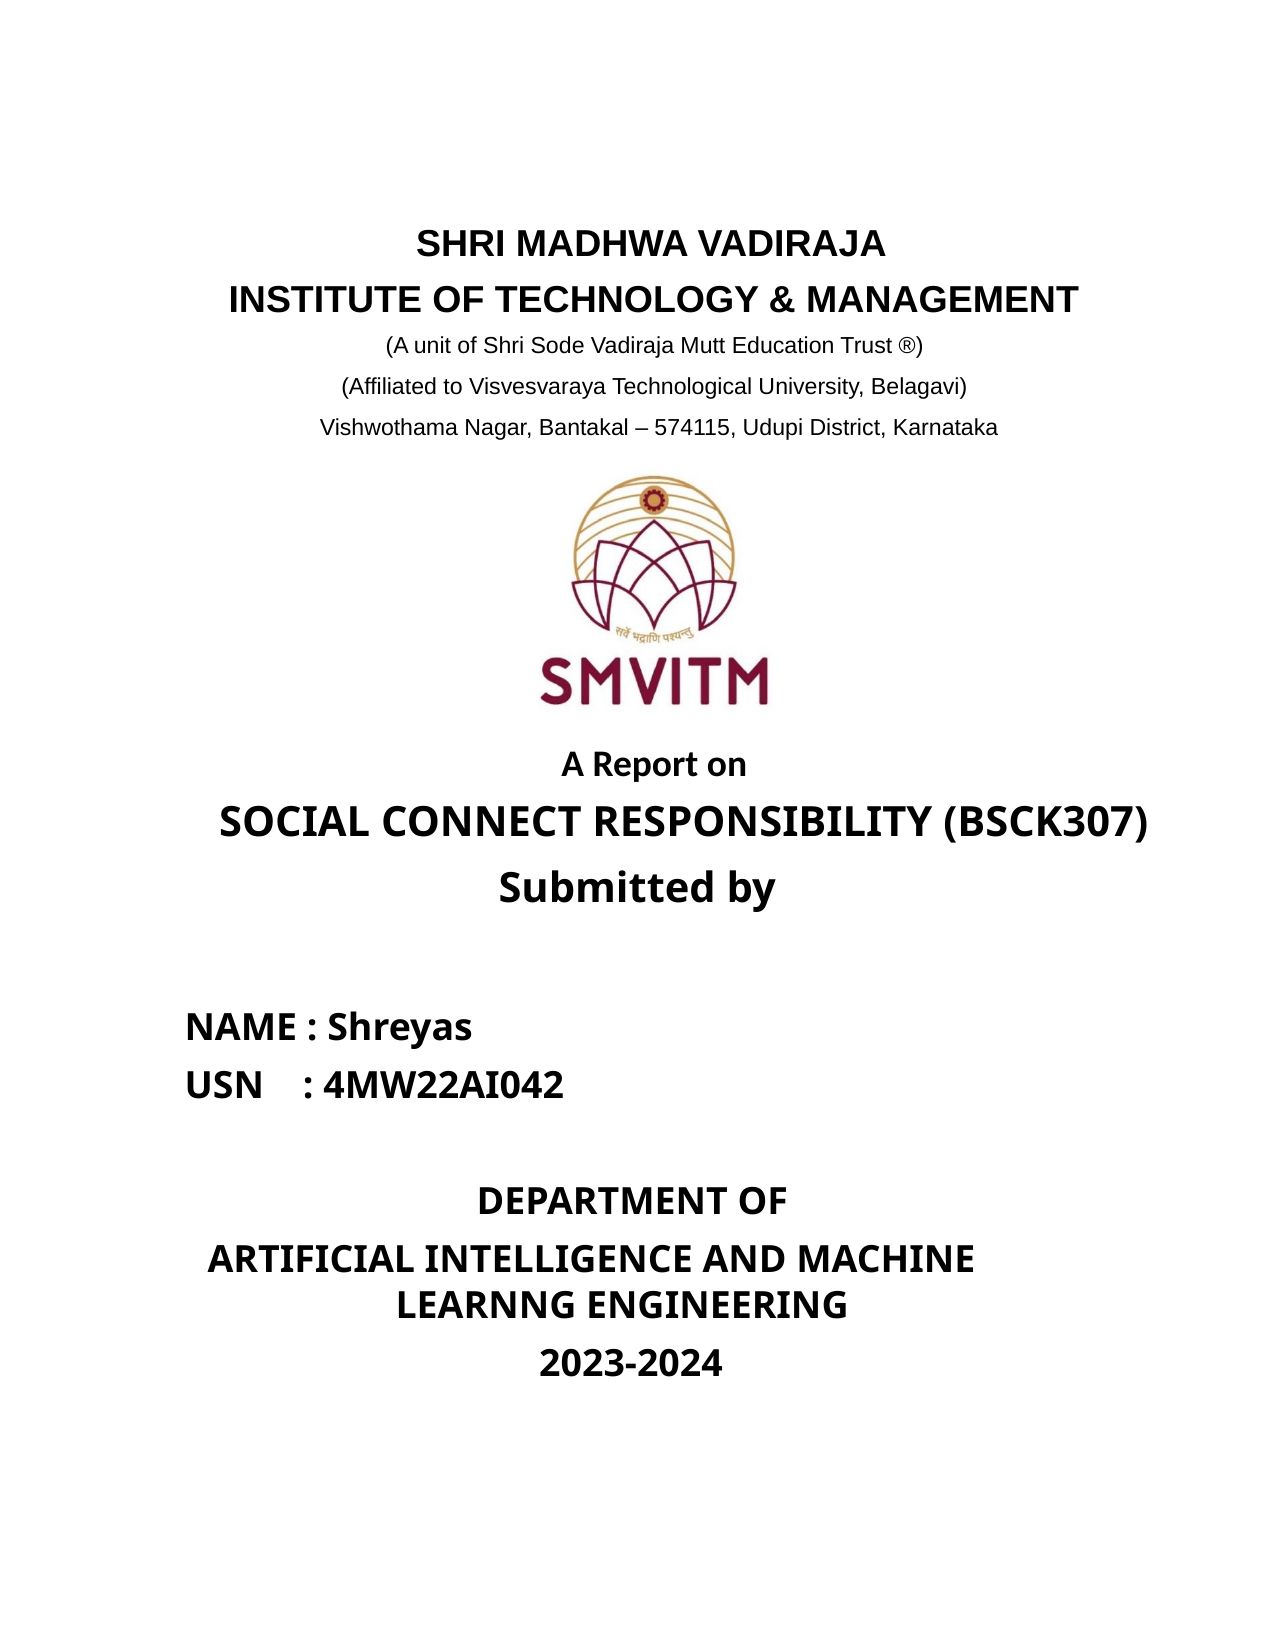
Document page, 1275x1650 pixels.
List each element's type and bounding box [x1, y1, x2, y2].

picture [517, 453, 791, 719]
